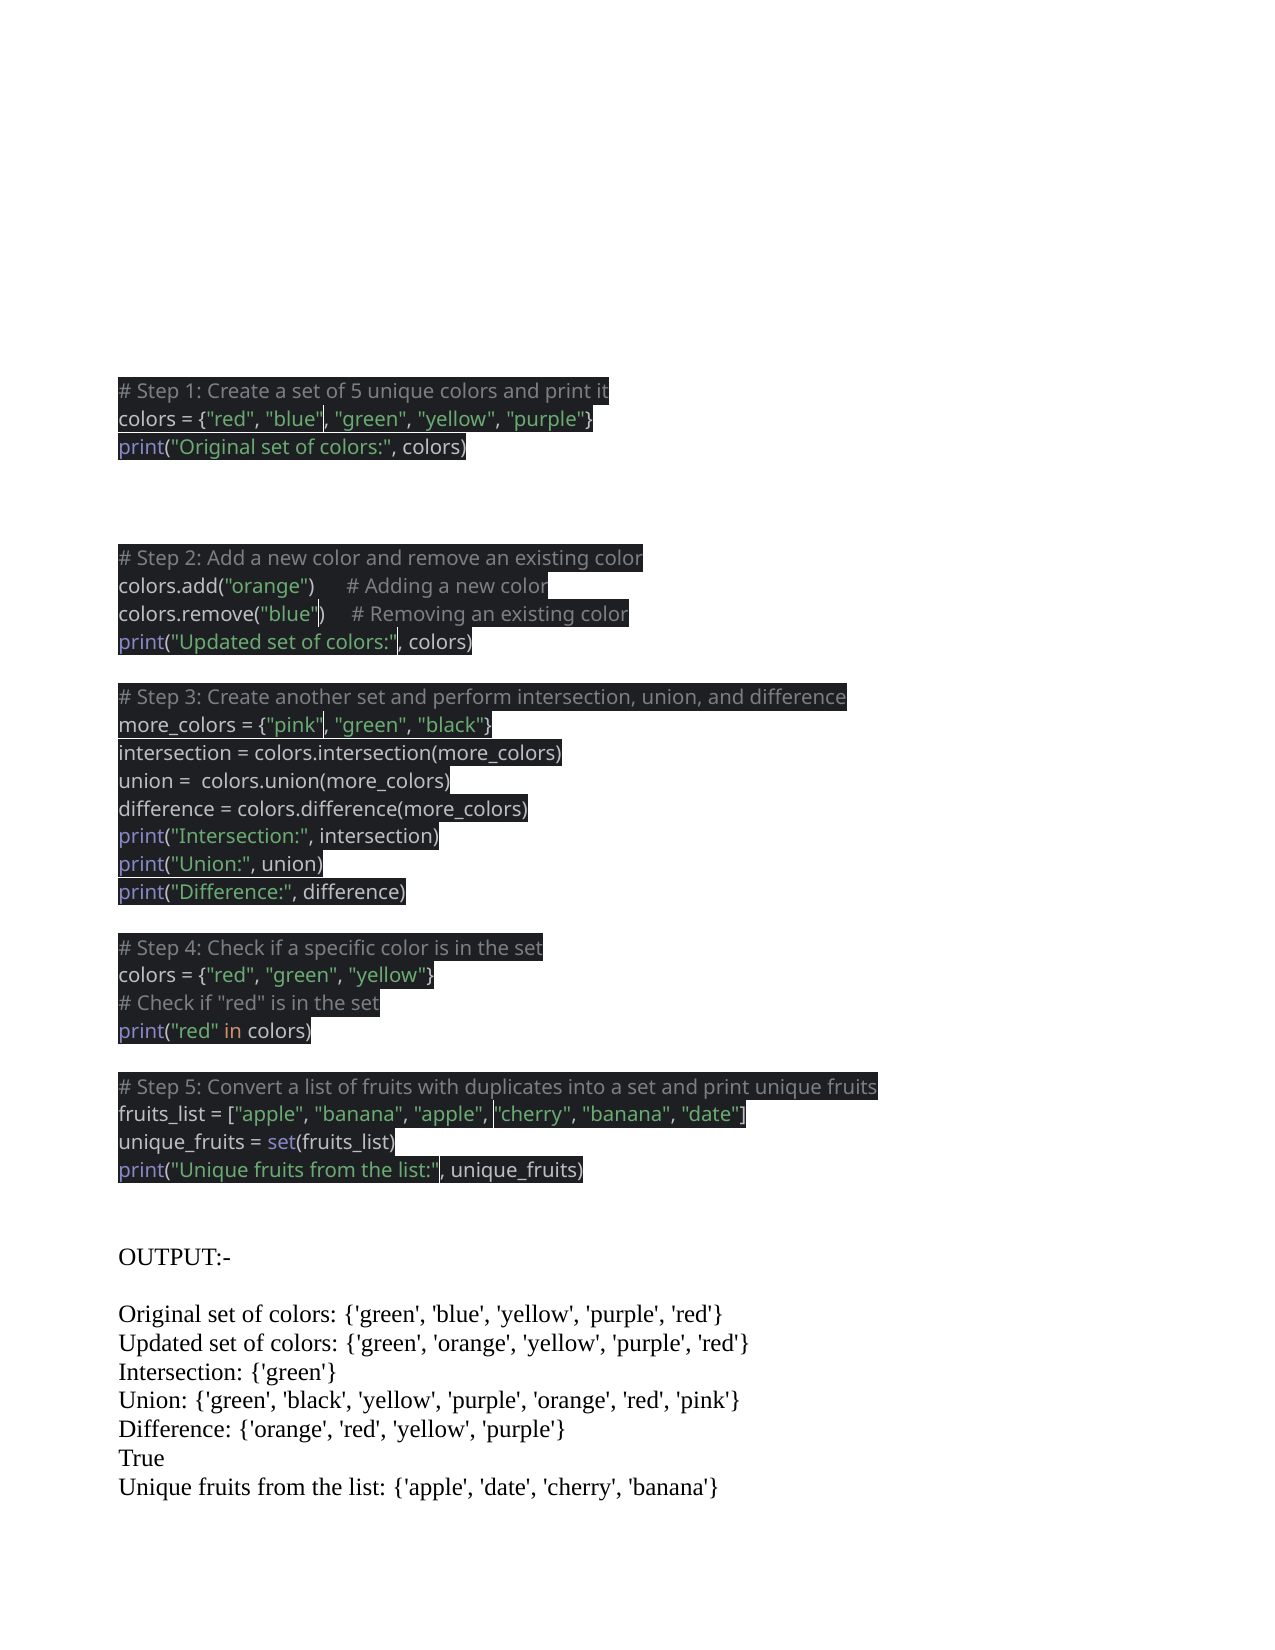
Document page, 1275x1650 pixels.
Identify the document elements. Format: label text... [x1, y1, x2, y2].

text intersection = colors.intersection(more_colors) [118, 738, 1157, 766]
text more_colors = {"pink", "green", "black"} [118, 711, 1157, 738]
text Union: {'green', 'black', 'yellow', 'purple', 'orange', 'red', 'pink'} [118, 1385, 1157, 1414]
text OUTPUT:- [118, 1242, 1157, 1270]
text Updated set of colors: {'green', 'orange', 'yellow', 'purple', 'red'} [118, 1328, 1157, 1357]
text # Step 5: Convert a list of fruits with duplicates into a set and print unique fruits [118, 1072, 1157, 1100]
text # Step 1: Create a set of 5 unique colors and print it [118, 377, 1157, 405]
text colors = {"red", "green", "yellow"} [118, 961, 1157, 989]
text Difference: {'orange', 'red', 'yellow', 'purple'} [118, 1414, 1157, 1443]
text Unique fruits from the list: {'apple', 'date', 'cherry', 'banana'} [118, 1472, 1157, 1500]
text # Step 2: Add a new color and remove an existing color [118, 544, 1157, 572]
text # Step 4: Check if a specific color is in the set [118, 933, 1157, 961]
text # Check if "red" is in the set [118, 989, 1157, 1017]
text Intersection: {'green'} [118, 1357, 1157, 1385]
text print("Updated set of colors:", colors) [118, 627, 1157, 655]
text True [118, 1443, 1157, 1472]
text # Step 3: Create another set and perform intersection, union, and difference [118, 683, 1157, 711]
text print("Unique fruits from the list:", unique_fruits) [118, 1156, 1157, 1183]
text print("Difference:", difference) [118, 877, 1157, 905]
text print("red" in colors) [118, 1017, 1157, 1044]
text colors.remove("blue") # Removing an existing color [118, 599, 1157, 627]
text print("Union:", union) [118, 850, 1157, 877]
text colors = {"red", "blue", "green", "yellow", "purple"} [118, 405, 1157, 432]
text fruits_list = ["apple", "banana", "apple", "cherry", "banana", "date"] [118, 1100, 1157, 1128]
text unique_fruits = set(fruits_list) [118, 1128, 1157, 1156]
text Original set of colors: {'green', 'blue', 'yellow', 'purple', 'red'} [118, 1299, 1157, 1328]
text union = colors.union(more_colors) [118, 766, 1157, 794]
text colors.add("orange") # Adding a new color [118, 572, 1157, 599]
text print("Intersection:", intersection) [118, 822, 1157, 850]
text print("Original set of colors:", colors) [118, 432, 1157, 460]
text difference = colors.difference(more_colors) [118, 794, 1157, 822]
